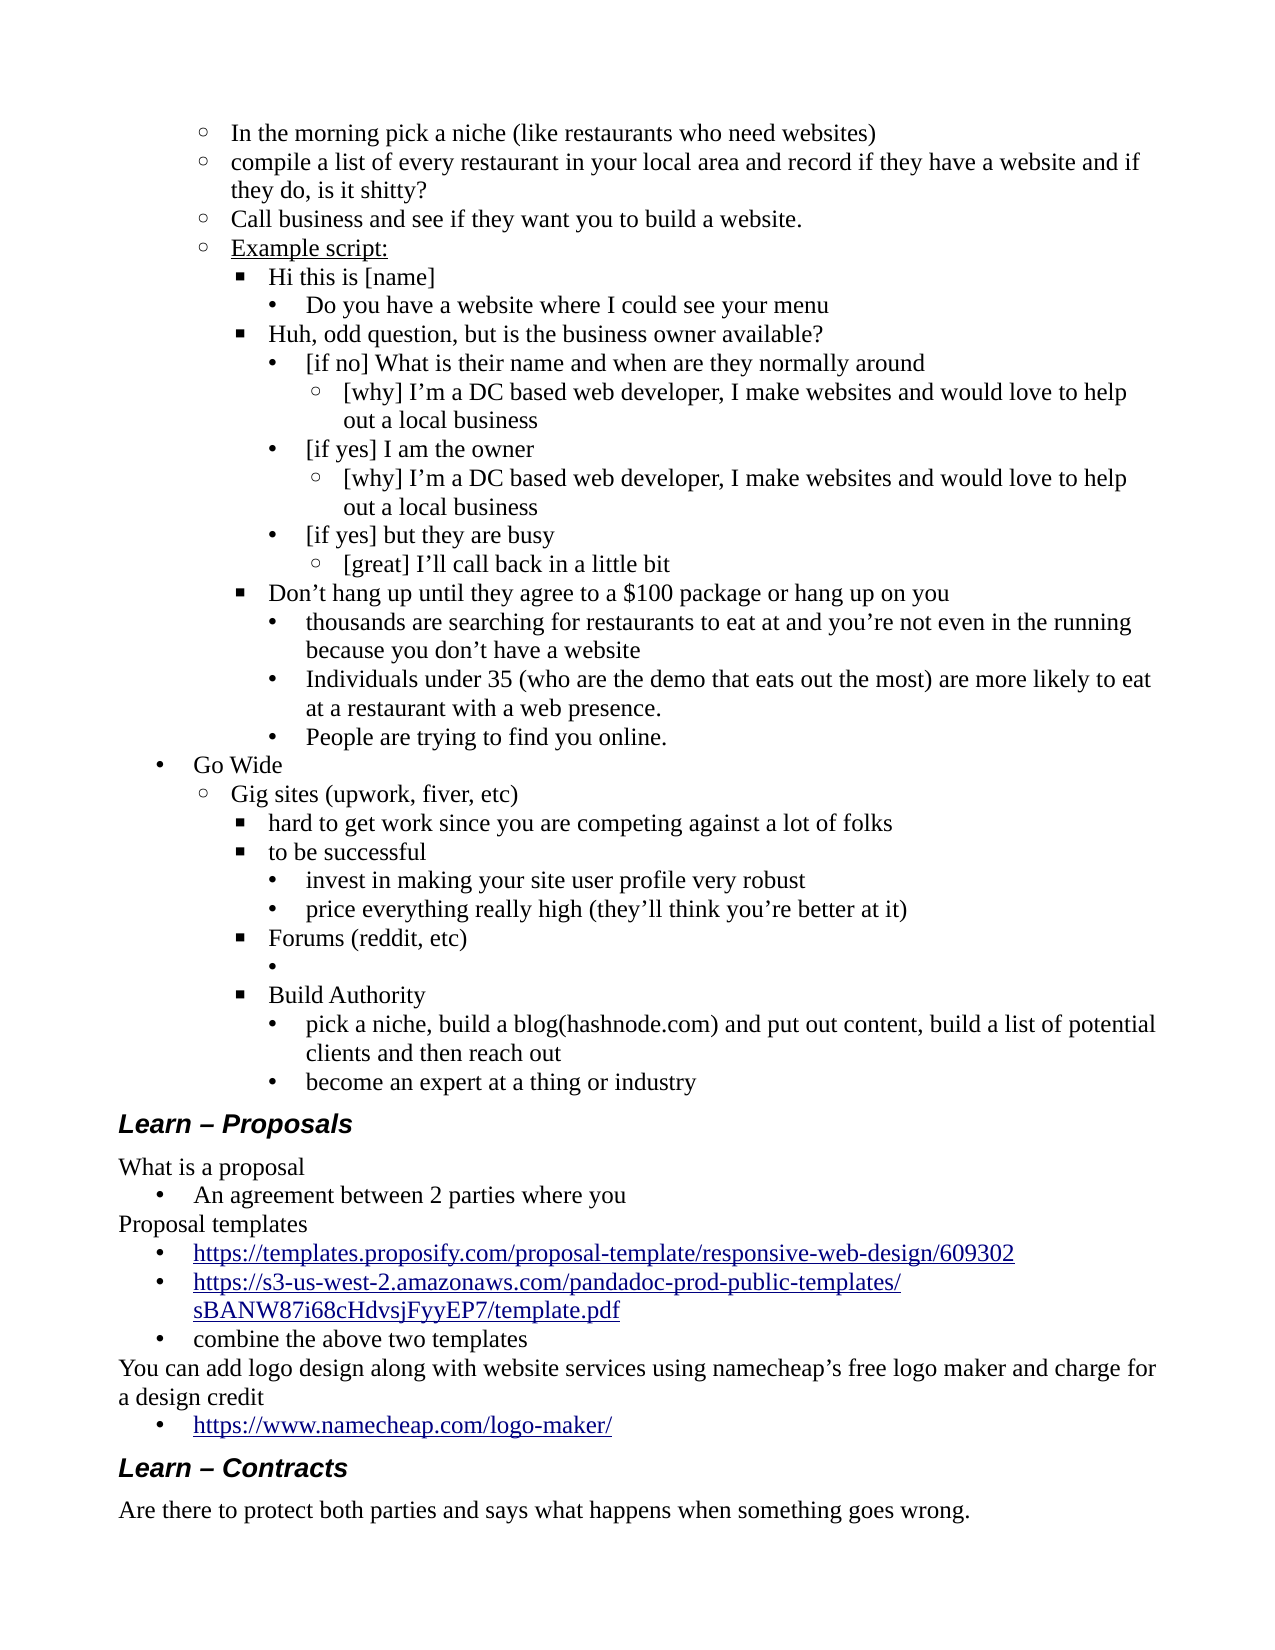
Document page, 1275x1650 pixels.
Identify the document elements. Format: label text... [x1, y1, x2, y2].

list [why] I’m a DC based web developer, I make websites and would love to help out a local business [306, 463, 1157, 521]
list invest in making your site user profile very robust [268, 866, 1157, 894]
list An agreement between 2 parties where you [156, 1181, 1157, 1209]
list Gig sites (upwork, fiver, etc) [193, 779, 1157, 808]
text You can add logo design along with website services using namecheap’s free logo maker and charge for a design credit [118, 1353, 1157, 1411]
list Call business and see if they want you to build a website. [193, 204, 1157, 233]
list https://s3-us-west-2.amazonaws.com/pandadoc-prod-public-templates/sBANW87i68cHdvsjFyyEP7/template.pdf [156, 1267, 1157, 1324]
list Do you have a website where I could see your menu [268, 291, 1157, 319]
list Example script: [193, 233, 1157, 262]
list compile a list of every restaurant in your local area and record if they have a website and if they do, is it shitty? [193, 147, 1157, 204]
list thousands are searching for restaurants to eat at and you’re not even in the running because you don’t have a website [268, 607, 1157, 664]
list Individuals under 35 (who are the demo that eats out the most) are more likely to eat at a restaurant with a web presence. [268, 664, 1157, 722]
list price everything really high (they’ll think you’re better at it) [268, 894, 1157, 923]
list combine the above two templates [156, 1324, 1157, 1353]
subtitle Learn – Contracts [118, 1452, 1157, 1483]
list [if yes] but they are busy [268, 521, 1157, 549]
list Forums (reddit, etc) [231, 923, 1157, 952]
list Don’t hang up until they agree to a $100 package or hang up on you [231, 578, 1157, 607]
subtitle Learn – Proposals [118, 1108, 1157, 1139]
text What is a proposal [118, 1152, 1157, 1181]
list People are trying to find you online. [268, 722, 1157, 751]
list hard to get work since you are competing against a lot of folks [231, 808, 1157, 837]
list become an expert at a thing or industry [268, 1067, 1157, 1096]
list In the morning pick a niche (like restaurants who need websites) [193, 118, 1157, 147]
list Hi this is [name] [231, 262, 1157, 291]
list [if yes] I am the owner [268, 434, 1157, 463]
list pick a niche, build a blog(hashnode.com) and put out content, build a list of potential clients and then reach out [268, 1009, 1157, 1067]
list https://templates.proposify.com/proposal-template/responsive-web-design/609302 [156, 1238, 1157, 1267]
list [why] I’m a DC based web developer, I make websites and would love to help out a local business [306, 377, 1157, 434]
list Huh, odd question, but is the business owner available? [231, 319, 1157, 348]
list [if no] What is their name and when are they normally around [268, 348, 1157, 377]
text Proposal templates [118, 1209, 1157, 1238]
list Go Wide [156, 751, 1157, 779]
list https://www.namecheap.com/logo-maker/ [156, 1411, 1157, 1439]
list Build Authority [231, 981, 1157, 1009]
text Are there to protect both parties and says what happens when something goes wrong. [118, 1496, 1157, 1524]
list [great] I’ll call back in a little bit [306, 549, 1157, 578]
list to be successful [231, 837, 1157, 866]
